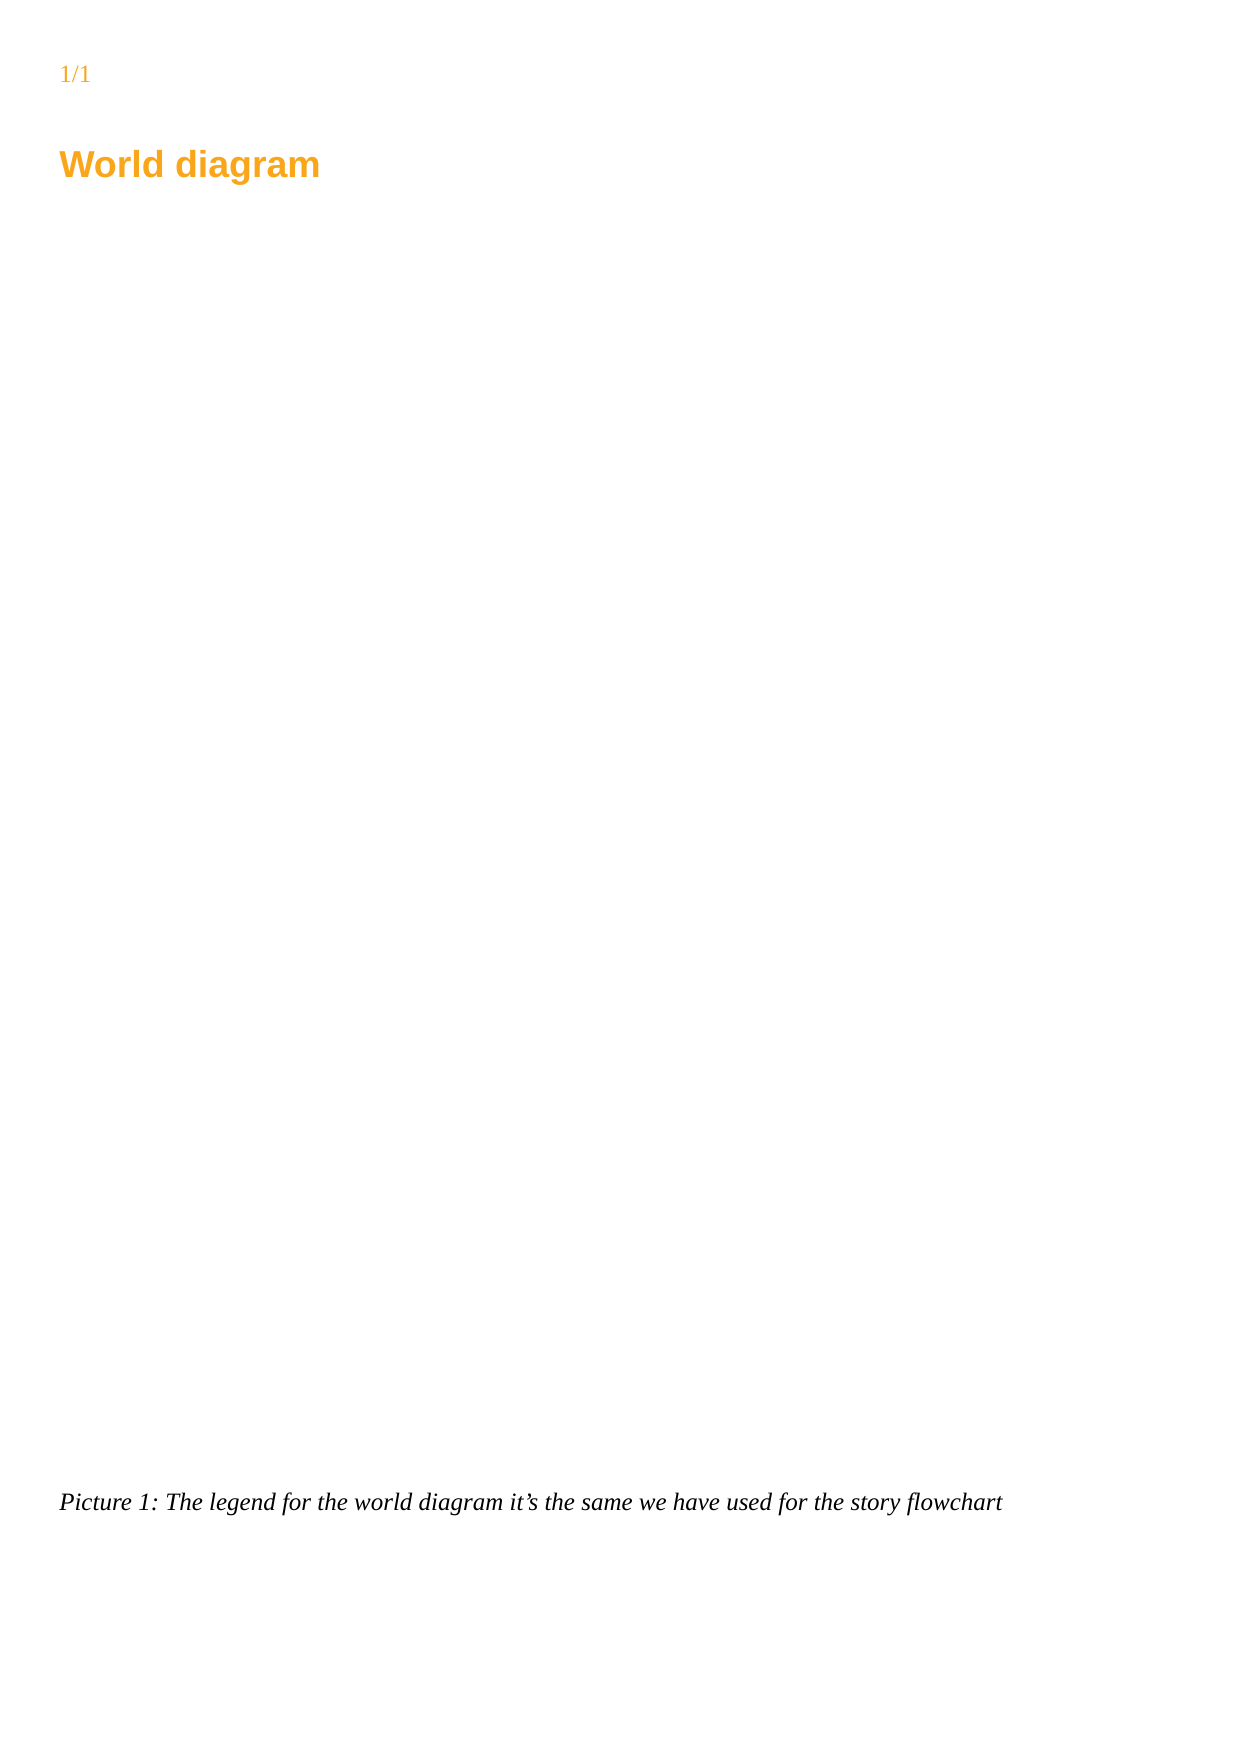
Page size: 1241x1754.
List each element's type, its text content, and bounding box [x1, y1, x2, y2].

text Picture 7: The legend for the world diagram it’s the same we have used for the story flowchart [59, 210, 1181, 1516]
subtitle World diagram [59, 142, 1181, 185]
